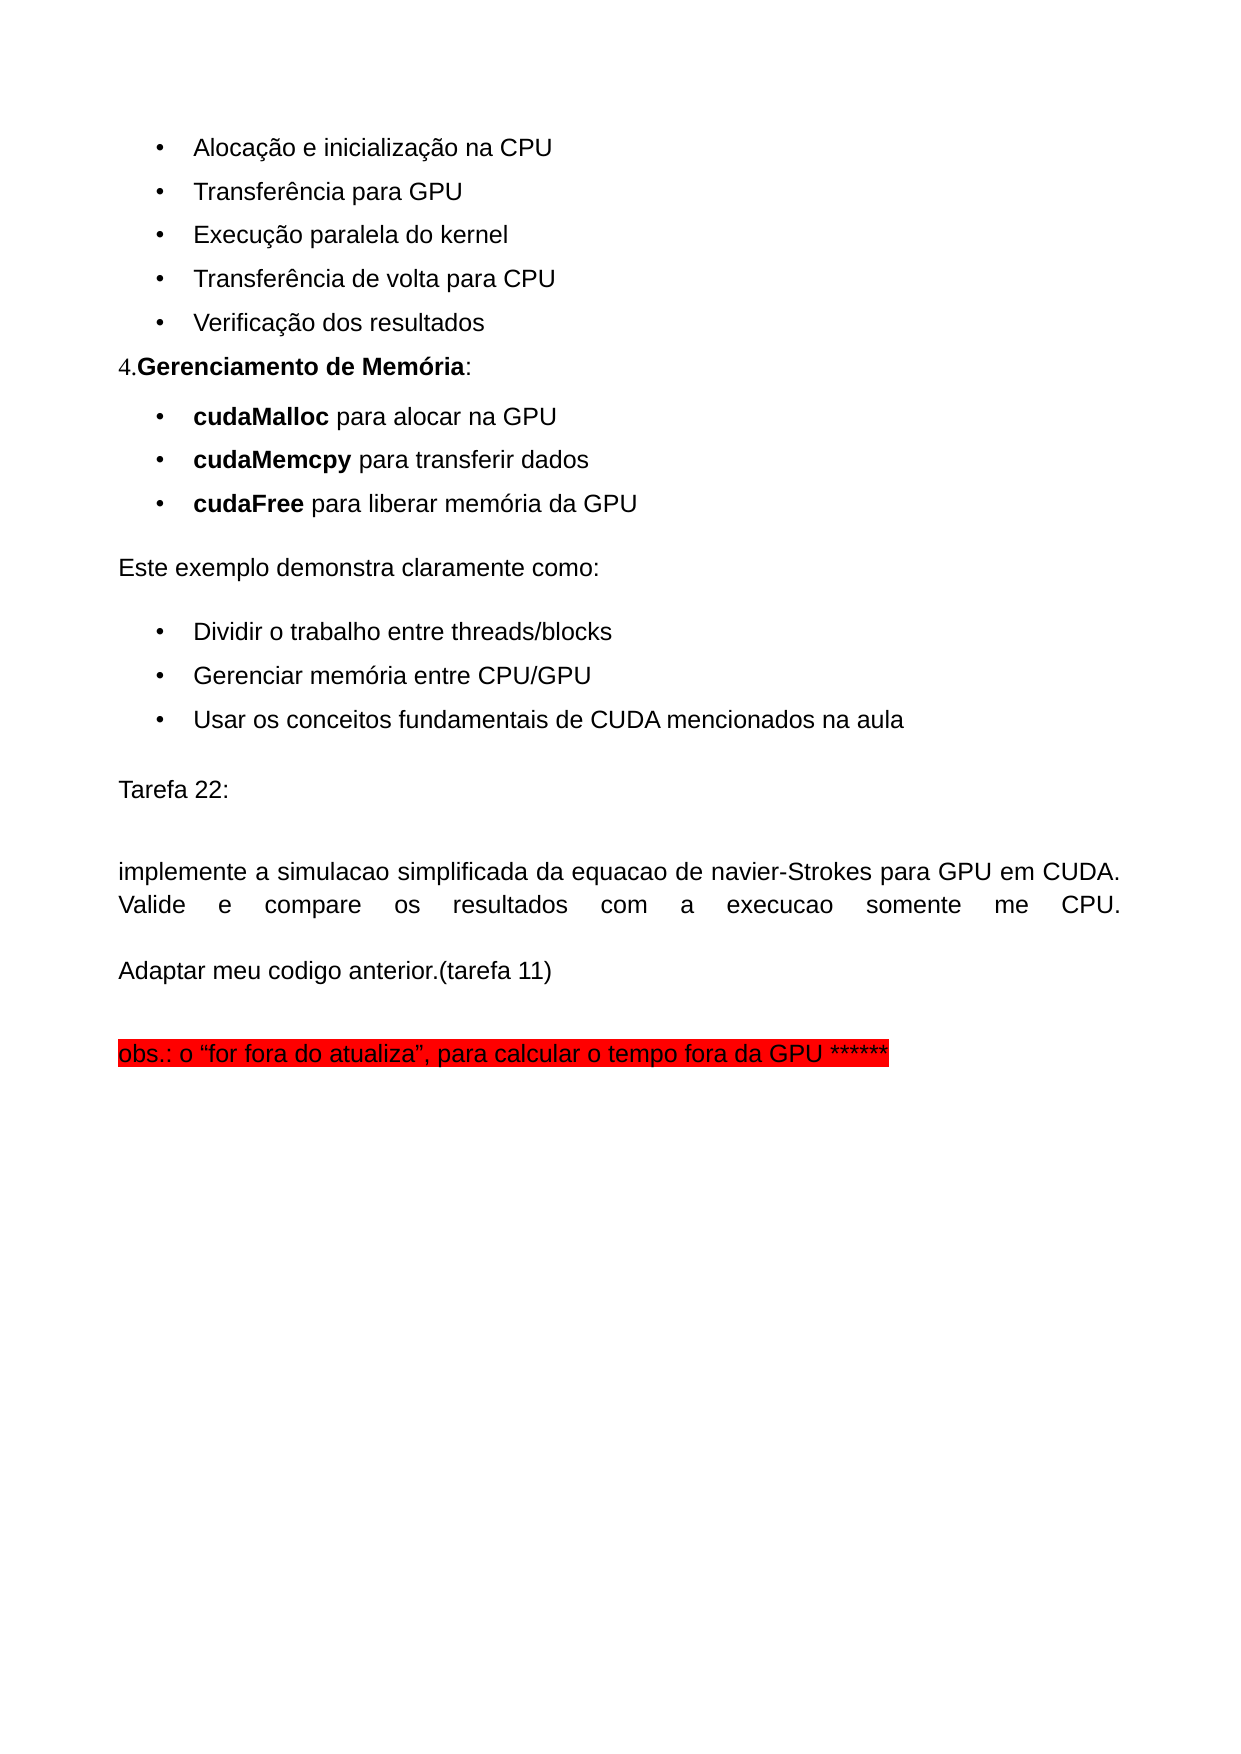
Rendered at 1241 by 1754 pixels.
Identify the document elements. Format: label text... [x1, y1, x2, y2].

list Gerenciamento de Memória: [118, 337, 1122, 381]
list cudaFree para liberar memória da GPU [156, 474, 1122, 518]
list Gerenciar memória entre CPU/GPU [156, 646, 1122, 690]
list Execução paralela do kernel [156, 206, 1122, 249]
text Este exemplo demonstra claramente como: [118, 538, 1122, 582]
list Dividir o trabalho entre threads/blocks [156, 602, 1122, 646]
list Alocação e inicialização na CPU [156, 118, 1122, 162]
list Usar os conceitos fundamentais de CUDA mencionados na aula [156, 690, 1122, 734]
text implemente a simulacao simplificada da equacao de navier-Strokes para GPU em CUDA. Valide e compare os resultados com a execucao somente me CPU. Adaptar meu codigo anterior.(tarefa 11) [118, 857, 1122, 985]
list cudaMalloc para alocar na GPU [156, 387, 1122, 431]
text Tarefa 22: [118, 775, 1122, 804]
text obs.: o “for fora do atualiza”, para calcular o tempo fora da GPU ****** [118, 1038, 1122, 1067]
list Transferência de volta para CPU [156, 249, 1122, 293]
list Transferência para GPU [156, 162, 1122, 206]
list Verificação dos resultados [156, 293, 1122, 337]
list cudaMemcpy para transferir dados [156, 431, 1122, 474]
